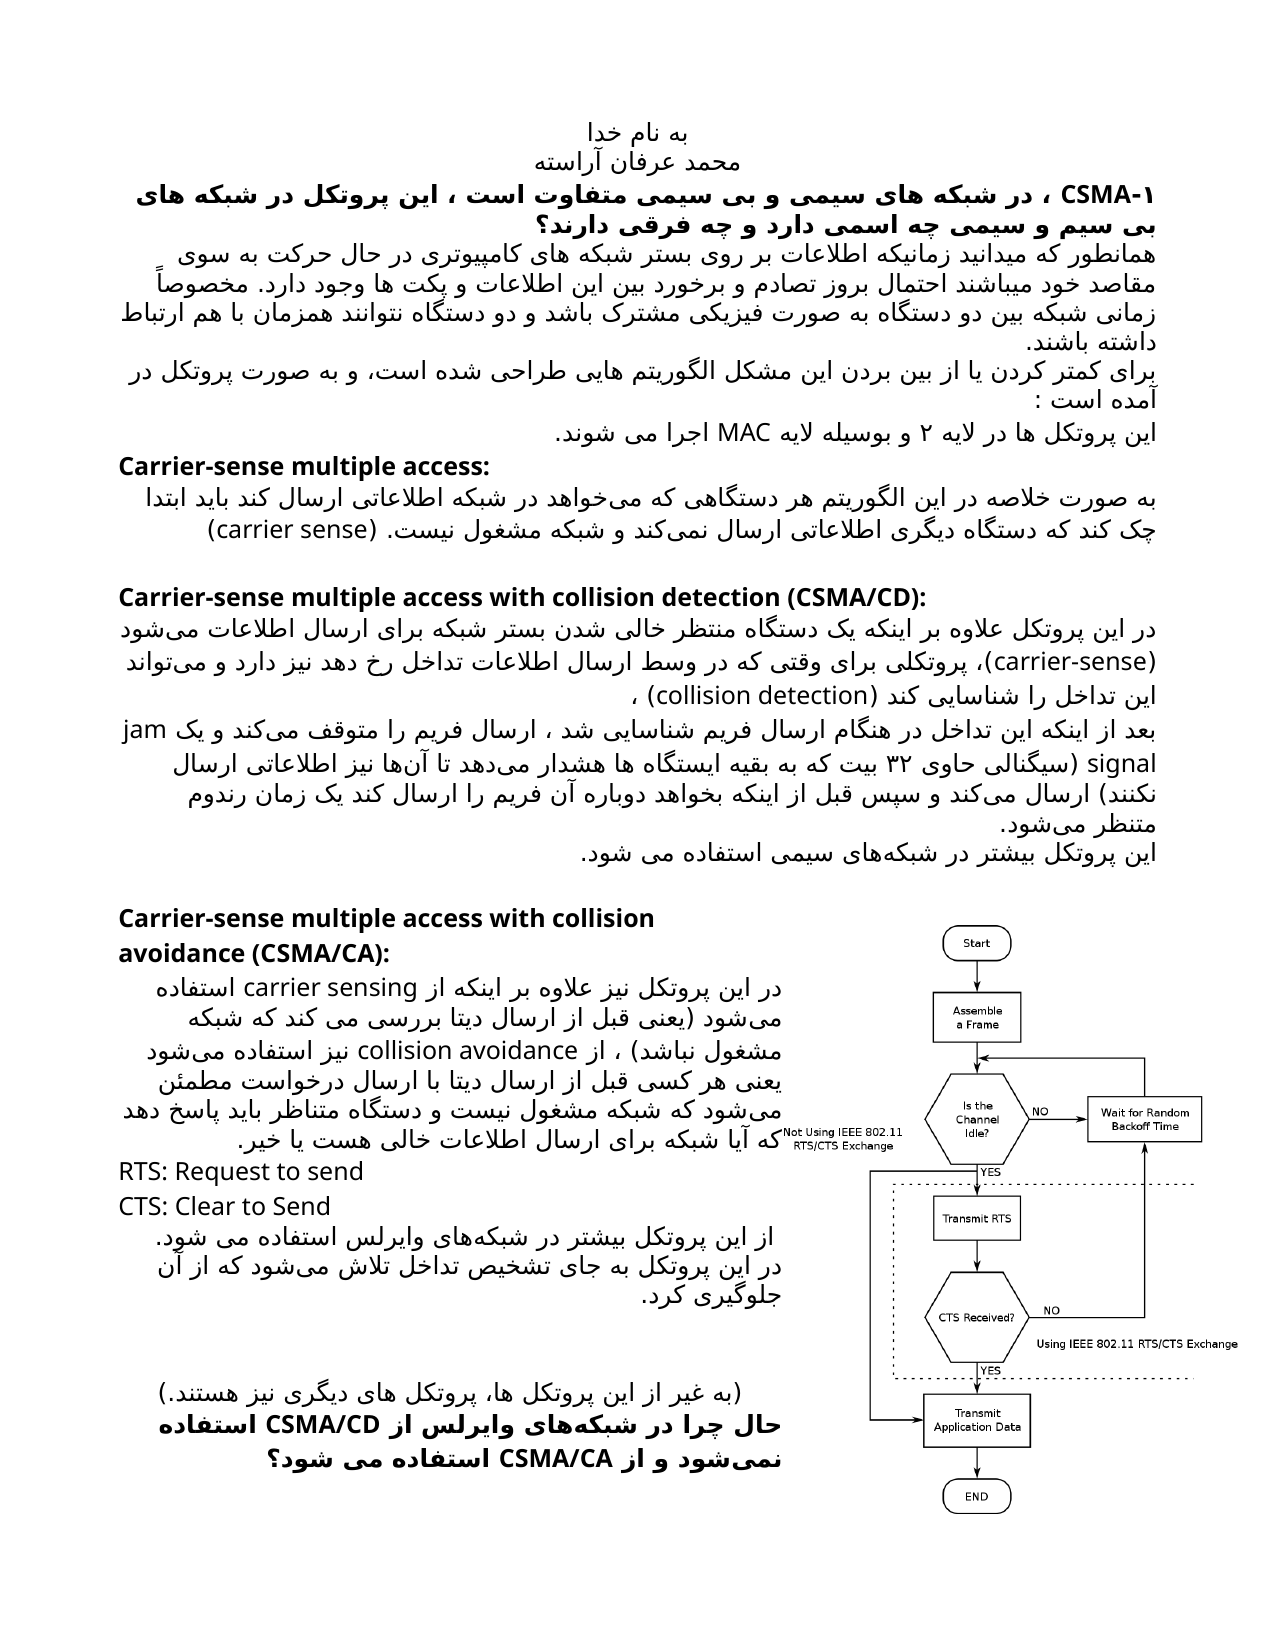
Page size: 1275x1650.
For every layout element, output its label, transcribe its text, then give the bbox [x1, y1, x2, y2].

text حال چرا در شبکه‌های وایرلس از CSMA/CD استفاده نمی‌شود و از CSMA/CA استفاده می شود؟ [118, 1407, 782, 1475]
text در این پروتکل علاوه بر اینکه یک دستگاه منتظر خالی شدن بستر شبکه برای ارسال اطلاعات می‌شود (carrier-sense)، پروتکلی برای وقتی که در وسط ارسال اطلاعات تداخل رخ دهد نیز دارد و می‌تواند این تداخل را شناسایی کند (collision detection) ، [118, 614, 1157, 711]
text Carrier-sense multiple access: [118, 449, 1157, 483]
text ۱-CSMA ، در شبکه های سیمی و بی سیمی متفاوت است ، این پروتکل در شبکه های بی سیم و سیمی چه اسمی دارد و چه فرقی دارند؟ [118, 176, 1157, 240]
text Carrier-sense multiple access with collision avoidance (CSMA/CA): [118, 901, 1157, 969]
text محمد عرفان آراسته [118, 147, 1157, 176]
text برای کمتر کردن یا از بین بردن این مشکل الگوریتم هایی طراحی شده است، و به صورت پروتکل در آمده است : [118, 356, 1157, 415]
text به صورت خلاصه در این الگوریتم هر دستگاهی که می‌خواهد در شبکه اطلاعاتی ارسال کند باید ابتدا چک کند که دستگاه دیگری اطلاعاتی ارسال نمی‌کند و شبکه مشغول نیست. (carrier sense) [118, 483, 1157, 546]
text Carrier-sense multiple access with collision detection (CSMA/CD): [118, 580, 1157, 614]
text بعد از اینکه این تداخل در هنگام ارسال فریم شناسایی شد ، ارسال فریم را متوقف می‌کند و یک jam signal (سیگنالی حاوی ۳۲ بیت که به بقیه ایستگاه ها هشدار می‌دهد تا آن‌ها نیز اطلاعاتی ارسال نکنند) ارسال می‌کند و سپس قبل از اینکه بخواهد دوباره آن فریم را ارسال کند یک زمان رندوم متنظر می‌شود. [118, 711, 1157, 838]
text این پروتکل بیشتر در شبکه‌های سیمی استفاده می شود. [118, 838, 1157, 867]
text به نام خدا [118, 118, 1157, 147]
picture [782, 925, 1240, 1514]
text در این پروتکل به جای تشخیص تداخل تلاش می‌شود که از آن جلوگیری کرد. [118, 1251, 782, 1310]
text همانطور که میدانید زمانیکه اطلاعات بر روی بستر شبکه های کامپیوتری در حال حرکت به سوی مقاصد خود میباشند احتمال بروز تصادم و برخورد بین این اطلاعات و پکت ها وجود دارد. مخصوصاً زمانی شبکه بین دو دستگاه به صورت فیزیکی مشترک باشد و دو دستگاه نتوانند همزمان با هم ارتباط داشته باشند. [118, 240, 1157, 356]
text CTS: Clear to Send [118, 1188, 782, 1222]
text RTS: Request to send [118, 1154, 782, 1188]
text در این پروتکل نیز علاوه بر اینکه از carrier sensing استفاده می‌شود (یعنی قبل از ارسال دیتا بررسی می کند که شبکه مشغول نباشد) ، از collision avoidance نیز استفاده می‌شود یعنی هر کسی قبل از ارسال دیتا با ارسال درخواست مطمئن می‌شود که شبکه مشغول نیست و دستگاه متناظر باید پاسخ دهد که آیا شبکه برای ارسال اطلاعات خالی هست یا خیر. [118, 969, 782, 1154]
text از این پروتکل بیشتر در شبکه‌های وایرلس استفاده می شود. [118, 1222, 782, 1251]
text (به غیر از این پروتکل ها، پروتکل های دیگری نیز هستند.) [118, 1378, 782, 1407]
text این پروتکل ها در لایه ۲ و بوسیله لایه MAC اجرا می شوند. [118, 415, 1157, 449]
